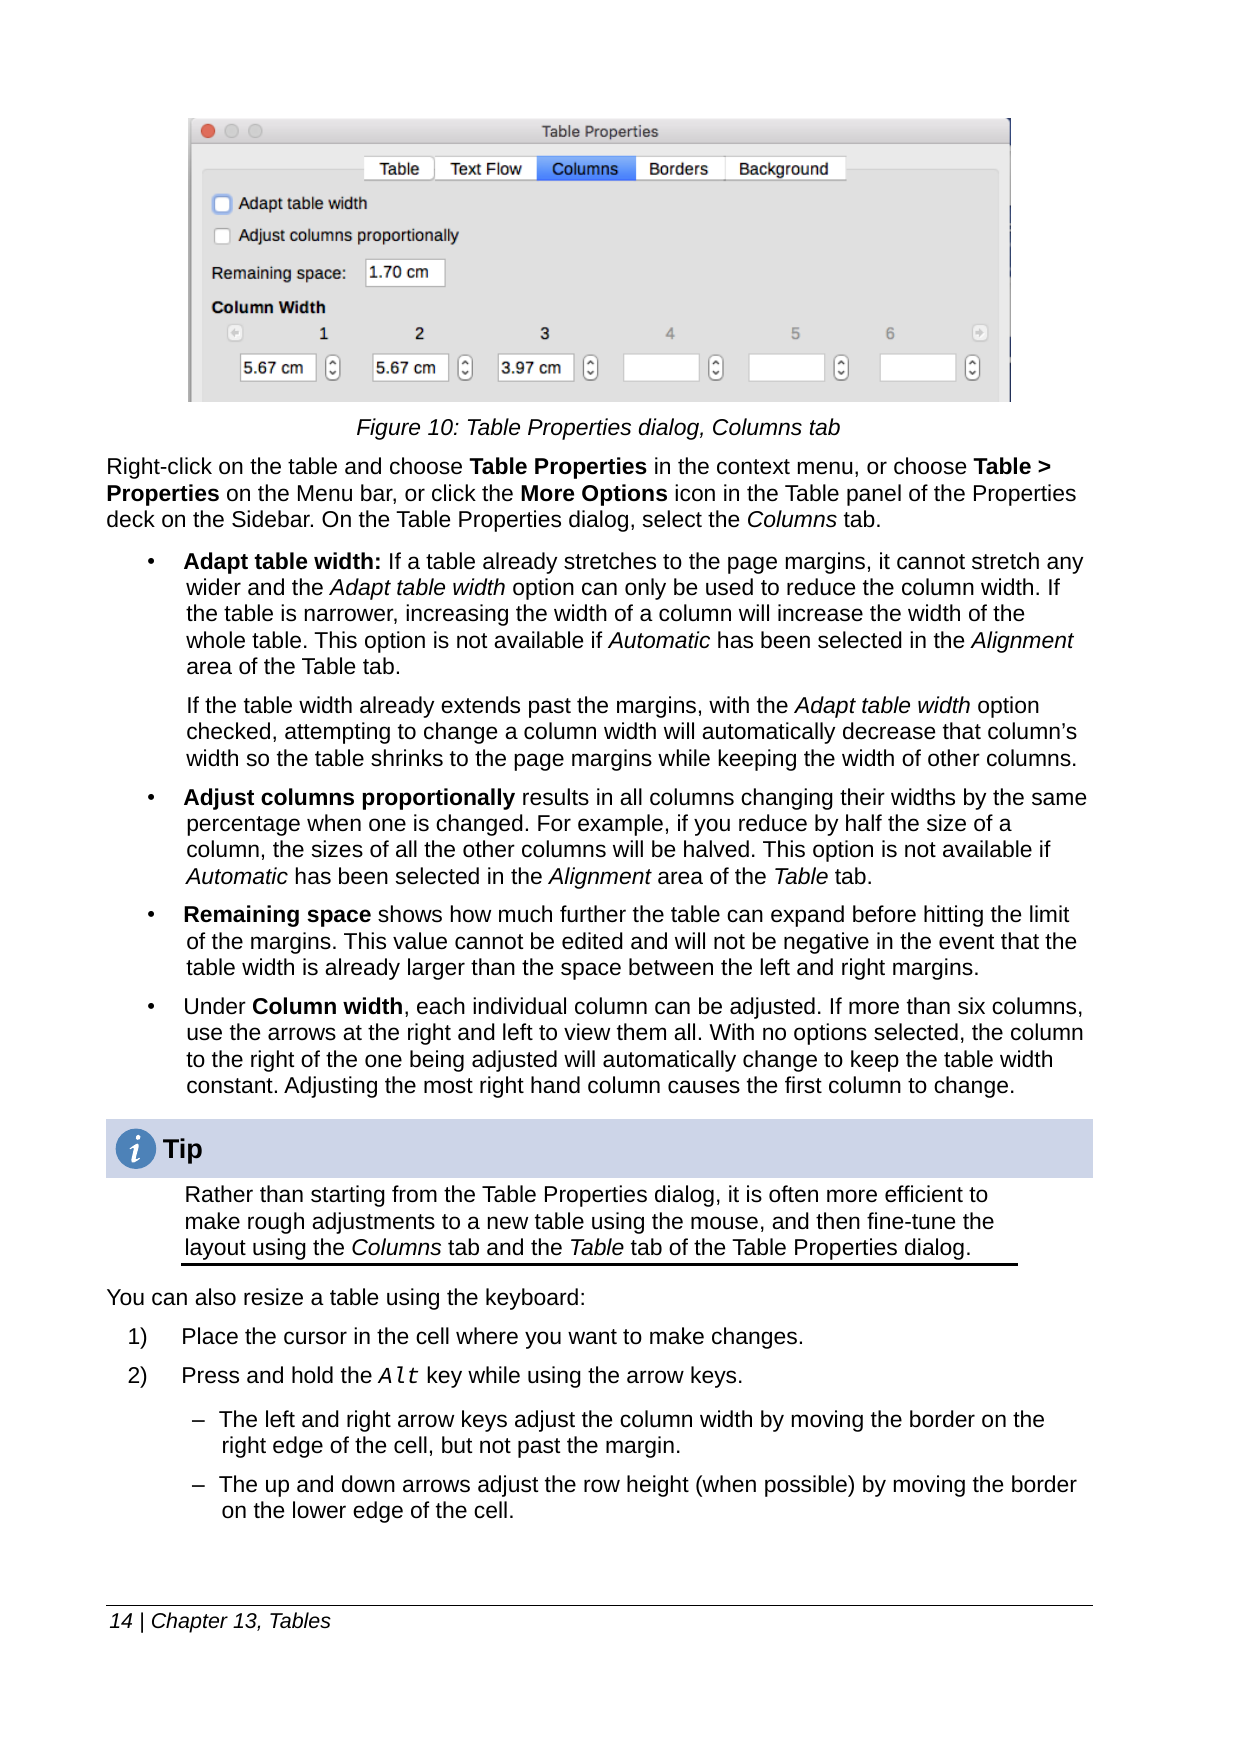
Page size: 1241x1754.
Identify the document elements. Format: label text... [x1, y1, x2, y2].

list Remaining space shows how much further the table can expand before hitting the limit of the margins. This value cannot be edited and will not be negative in the event that the table width is already larger than the space between the left and right margins. [144, 898, 1093, 981]
list Right-click on the table and choose Table Properties in the context menu, or choose Table > Properties on the Menu bar, or click the More Options icon in the Table panel of the Properties deck on the Sidebar. On the Table Properties dialog, select the Columns tab. [106, 453, 1093, 532]
list Adapt table width: If a table already stretches to the page margins, it cannot stretch any wider and the Adapt table width option can only be used to reduce the column width. If the table is narrower, increasing the width of a column will increase the width of the whole table. This option is not available if Automatic has been selected in the Alignment area of the Table tab. [144, 545, 1093, 679]
list The up and down arrows adjust the row height (when possible) by moving the border on the lower edge of the cell. [189, 1468, 1093, 1527]
subtitle Tip [106, 1119, 1093, 1178]
text Rather than starting from the Table Properties dialog, it is often more efficient to make rough adjustments to a new table using the mouse, and then fine-tune the layout using the Columns tab and the Table tab of the Table Properties dialog. [181, 1178, 1018, 1263]
picture [188, 118, 1011, 402]
list Adjust columns proportionally results in all columns changing their widths by the same percentage when one is changed. For example, if you reduce by half the size of a column, the sizes of all the other columns will be halved. This option is not available if Automatic has been selected in the Alignment area of the Table tab. [144, 781, 1093, 889]
list Under Column width, each individual column can be adjusted. If more than six columns, use the arrows at the right and left to view them all. With no options selected, the column to the right of the one being adjusted will automatically change to keep the table width constant. Adjusting the most right hand column causes the first column to change. [144, 990, 1093, 1101]
list Press and hold the Alt key while using the arrow keys. [148, 1362, 1093, 1390]
list If the table width already extends past the margins, with the Adapt table width option checked, attempting to change a column width will automatically decrease that column’s width so the table shrinks to the page margins while keeping the width of other columns. [144, 689, 1093, 771]
list The left and right arrow keys adjust the column width by moving the border on the right edge of the cell, but not past the margin. [189, 1403, 1093, 1458]
list Place the cursor in the cell where you want to make changes. [148, 1323, 1093, 1349]
text Figure 10: Table Properties dialog, Columns tab [188, 414, 1011, 441]
list You can also resize a table using the keyboard: [106, 1284, 1093, 1311]
